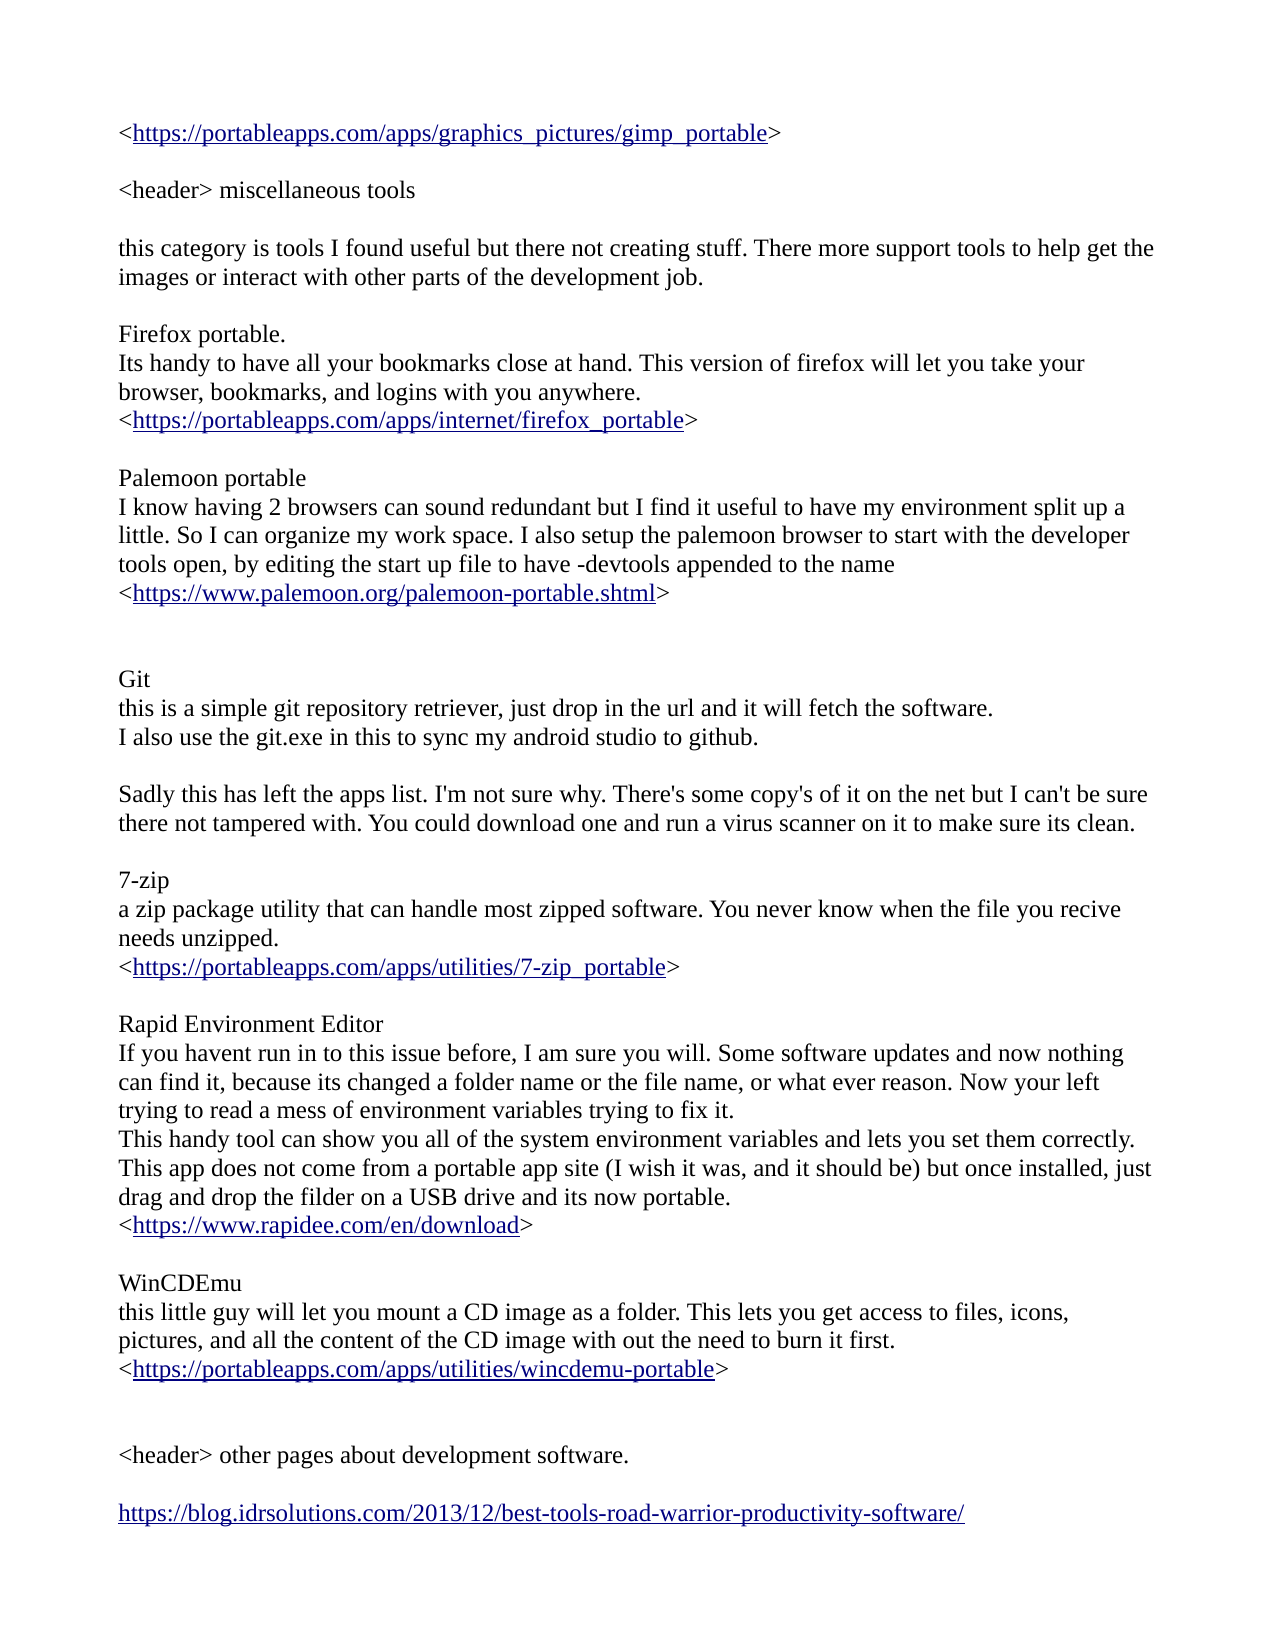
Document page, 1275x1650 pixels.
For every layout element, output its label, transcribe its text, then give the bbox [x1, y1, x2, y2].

text <header> miscellaneous tools [118, 176, 1157, 204]
text Palemoon portable [118, 463, 1157, 492]
text <header> other pages about development software. [118, 1441, 1157, 1469]
text this is a simple git repository retriever, just drop in the url and it will fetch the software. [118, 693, 1157, 722]
text 7-zip [118, 866, 1157, 894]
text a zip package utility that can handle most zipped software. You never know when the file you recive needs unzipped. [118, 894, 1157, 952]
text this little guy will let you mount a CD image as a folder. This lets you get access to files, icons, pictures, and all the content of the CD image with out the need to burn it first. [118, 1297, 1157, 1354]
text <https://portableapps.com/apps/internet/firefox_portable> [118, 406, 1157, 434]
text If you havent run in to this issue before, I am sure you will. Some software updates and now nothing can find it, because its changed a folder name or the file name, or what ever reason. Now your left trying to read a mess of environment variables trying to fix it. [118, 1038, 1157, 1124]
text I also use the git.exe in this to sync my android studio to github. [118, 722, 1157, 751]
text WinCDEmu [118, 1268, 1157, 1297]
text Its handy to have all your bookmarks close at hand. This version of firefox will let you take your browser, bookmarks, and logins with you anywhere. [118, 348, 1157, 406]
text <https://www.rapidee.com/en/download> [118, 1211, 1157, 1239]
text <https://portableapps.com/apps/utilities/wincdemu-portable> [118, 1354, 1157, 1383]
text Firefox portable. [118, 319, 1157, 348]
text <https://portableapps.com/apps/utilities/7-zip_portable> [118, 952, 1157, 981]
text Git [118, 664, 1157, 693]
text Sadly this has left the apps list. I'm not sure why. There's some copy's of it on the net but I can't be sure there not tampered with. You could download one and run a virus scanner on it to make sure its clean. [118, 779, 1157, 837]
text <https://www.palemoon.org/palemoon-portable.shtml> [118, 578, 1157, 607]
text This handy tool can show you all of the system environment variables and lets you set them correctly. This app does not come from a portable app site (I wish it was, and it should be) but once installed, just drag and drop the filder on a USB drive and its now portable. [118, 1124, 1157, 1211]
text I know having 2 browsers can sound redundant but I find it useful to have my environment split up a little. So I can organize my work space. I also setup the palemoon browser to start with the developer tools open, by editing the start up file to have -devtools appended to the name [118, 492, 1157, 578]
text https://blog.idrsolutions.com/2013/12/best-tools-road-warrior-productivity-software/ [118, 1498, 1157, 1527]
text this category is tools I found useful but there not creating stuff. There more support tools to help get the images or interact with other parts of the development job. [118, 233, 1157, 291]
text Rapid Environment Editor [118, 1009, 1157, 1038]
text <https://portableapps.com/apps/graphics_pictures/gimp_portable> [118, 118, 1157, 147]
